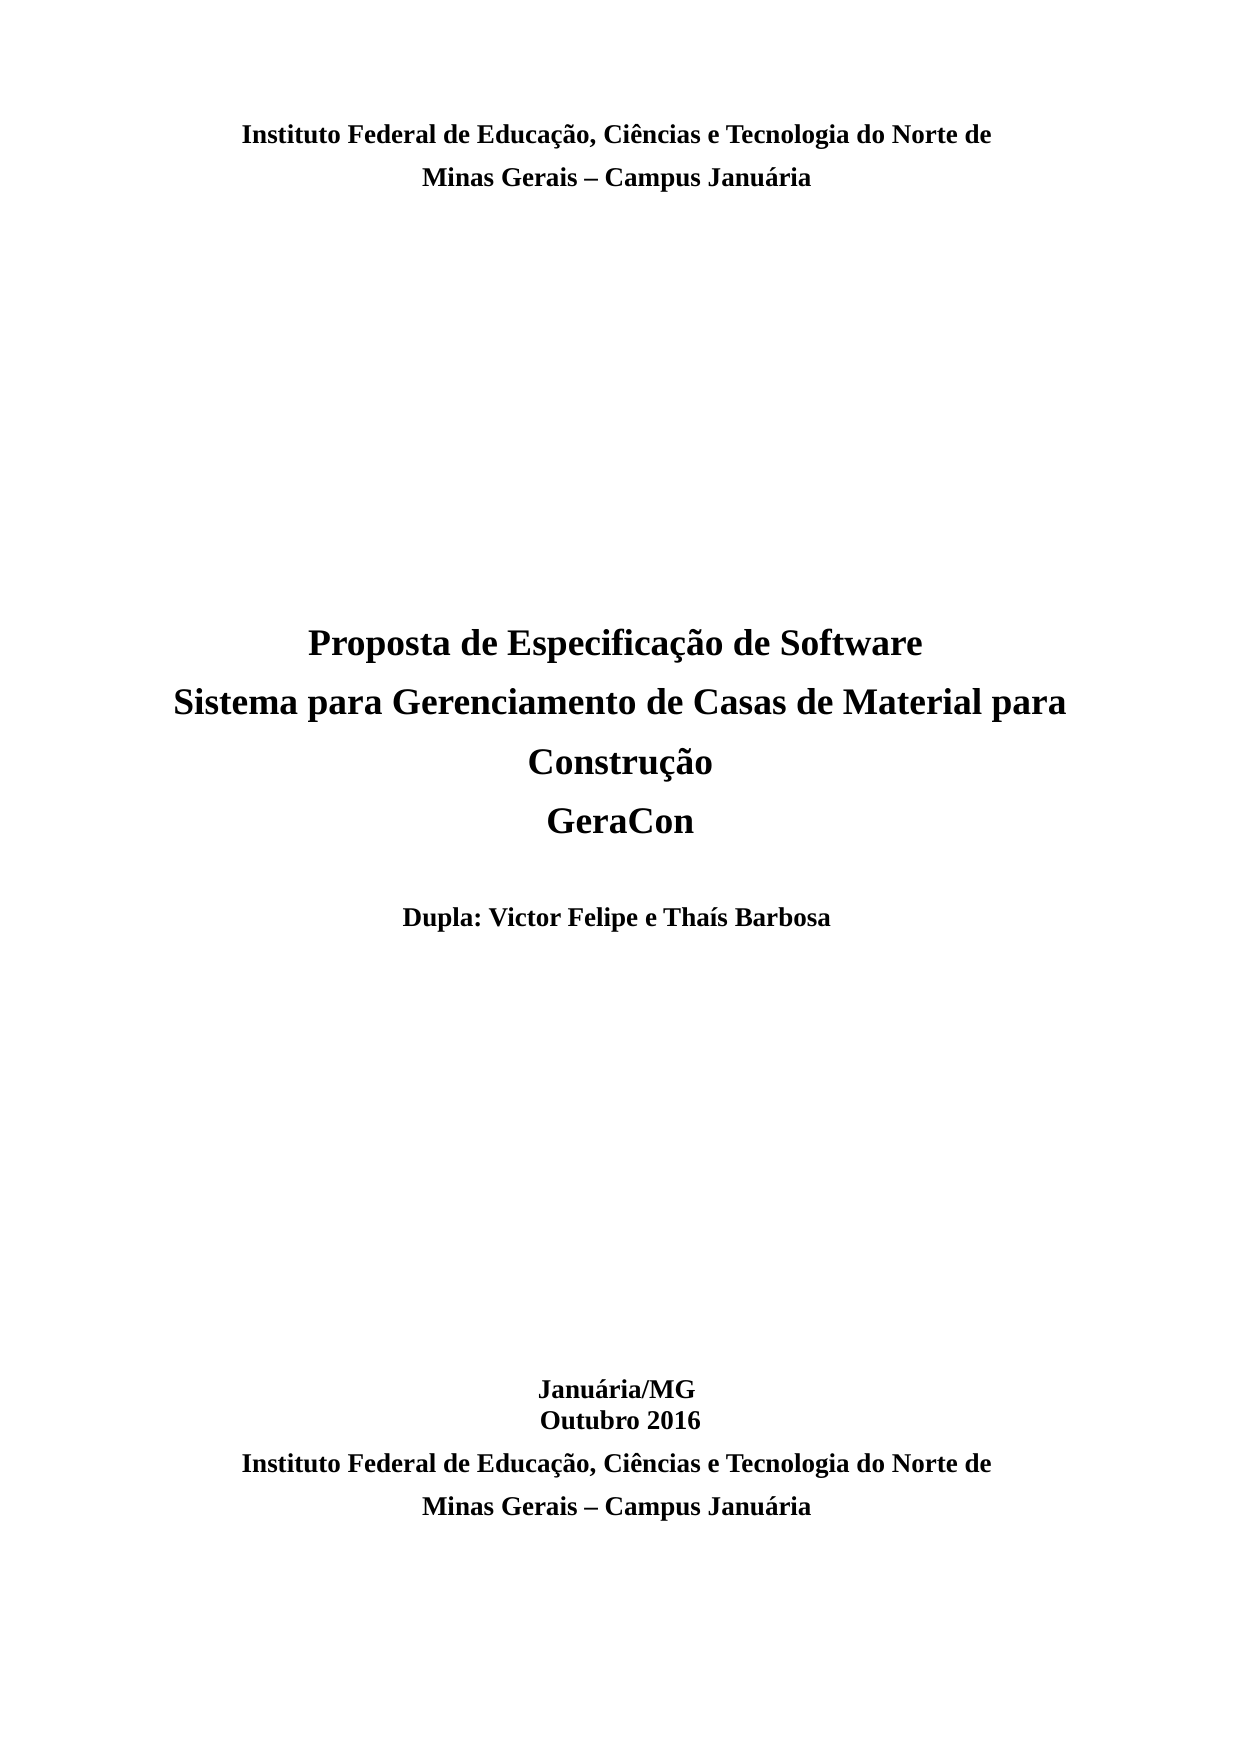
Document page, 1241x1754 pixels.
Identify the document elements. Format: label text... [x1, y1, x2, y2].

text Januária/MG [118, 1373, 1122, 1404]
text Minas Gerais – Campus Januária [118, 161, 1122, 192]
text Dupla: Victor Felipe e Thaís Barbosa [118, 901, 1122, 932]
text Instituto Federal de Educação, Ciências e Tecnologia do Norte de [118, 1447, 1122, 1478]
text Instituto Federal de Educação, Ciências e Tecnologia do Norte de [118, 118, 1122, 149]
text Sistema para Gerenciamento de Casas de Material para Construção [118, 680, 1122, 782]
text GeraCon [118, 799, 1122, 842]
text Proposta de Especificação de Software [118, 620, 1122, 663]
text Outubro 2016 [118, 1404, 1122, 1436]
text Minas Gerais – Campus Januária [118, 1490, 1122, 1521]
